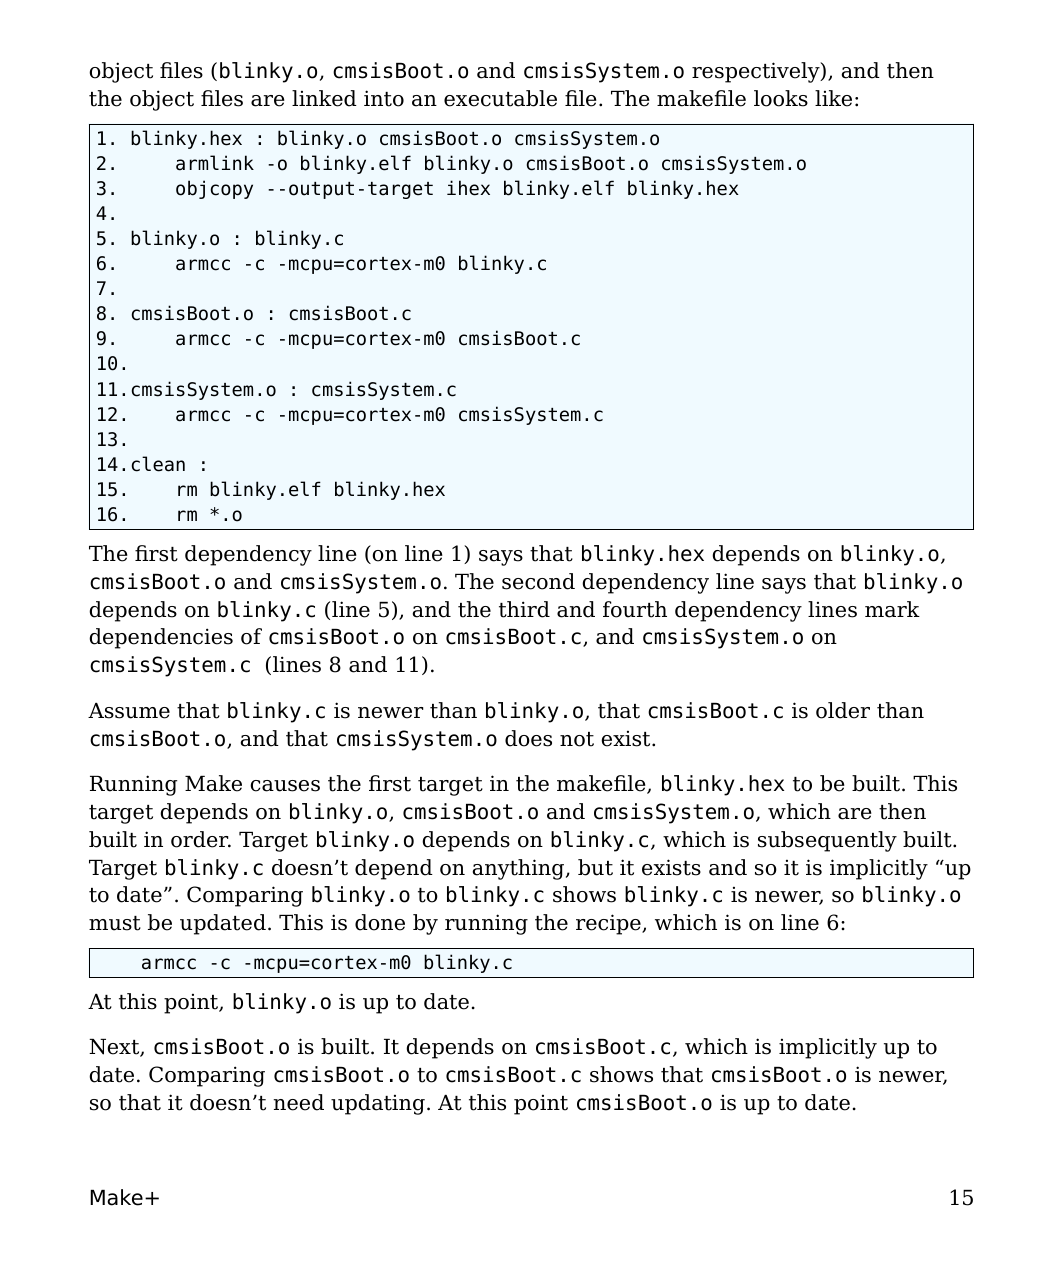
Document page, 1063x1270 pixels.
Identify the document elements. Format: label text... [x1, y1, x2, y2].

list rm *.o [90, 500, 973, 529]
list rm blinky.elf blinky.hex [90, 475, 973, 500]
list armcc -c -mcpu=cortex-m0 cmsisBoot.c [90, 324, 973, 349]
text At this point, blinky.o is up to date. [88, 990, 974, 1014]
list armcc -c -mcpu=cortex-m0 cmsisSystem.c [90, 400, 973, 425]
list armlink -o blinky.elf blinky.o cmsisBoot.o cmsisSystem.o [90, 149, 973, 174]
list cmsisSystem.o : cmsisSystem.c [90, 374, 973, 400]
text The first dependency line (on line 1) says that blinky.hex depends on blinky.o, cmsisBoot.o and cmsisSystem.o. The second dependency line says that blinky.o depends on blinky.c (line 5), and the third and fourth dependency lines mark dependencies of cmsisBoot.o on cmsisBoot.c, and cmsisSystem.o on cmsisSystem.c (lines 8 and 11). [88, 542, 974, 677]
list blinky.hex : blinky.o cmsisBoot.o cmsisSystem.o [90, 125, 973, 149]
text Assume that blinky.c is newer than blinky.o, that cmsisBoot.c is older than cmsisBoot.o, and that cmsisSystem.o does not exist. [88, 699, 974, 751]
text Running Make causes the first target in the makefile, blinky.hex to be built. This target depends on blinky.o, cmsisBoot.o and cmsisSystem.o, which are then built in order. Target blinky.o depends on blinky.c, which is subsequently built. Target blinky.c doesn’t depend on anything, but it exists and so it is implicitly “up to date”. Comparing blinky.o to blinky.c shows blinky.c is newer, so blinky.o must be updated. This is done by running the recipe, which is on line 6: [88, 772, 974, 935]
text Next, cmsisBoot.o is built. It depends on cmsisBoot.c, which is implicitly up to date. Comparing cmsisBoot.o to cmsisBoot.c shows that cmsisBoot.o is newer, so that it doesn’t need updating. At this point cmsisBoot.o is up to date. [88, 1035, 974, 1115]
list clean : [90, 450, 973, 475]
list blinky.o : blinky.c [90, 224, 973, 249]
text armcc -c -mcpu=cortex-m0 blinky.c [90, 949, 973, 977]
list armcc -c -mcpu=cortex-m0 blinky.c [90, 249, 973, 274]
text object files (blinky.o, cmsisBoot.o and cmsisSystem.o respectively), and then the object files are linked into an executable file. The makefile looks like: [88, 59, 974, 111]
list cmsisBoot.o : cmsisBoot.c [90, 299, 973, 324]
list objcopy --output-target ihex blinky.elf blinky.hex [90, 174, 973, 199]
